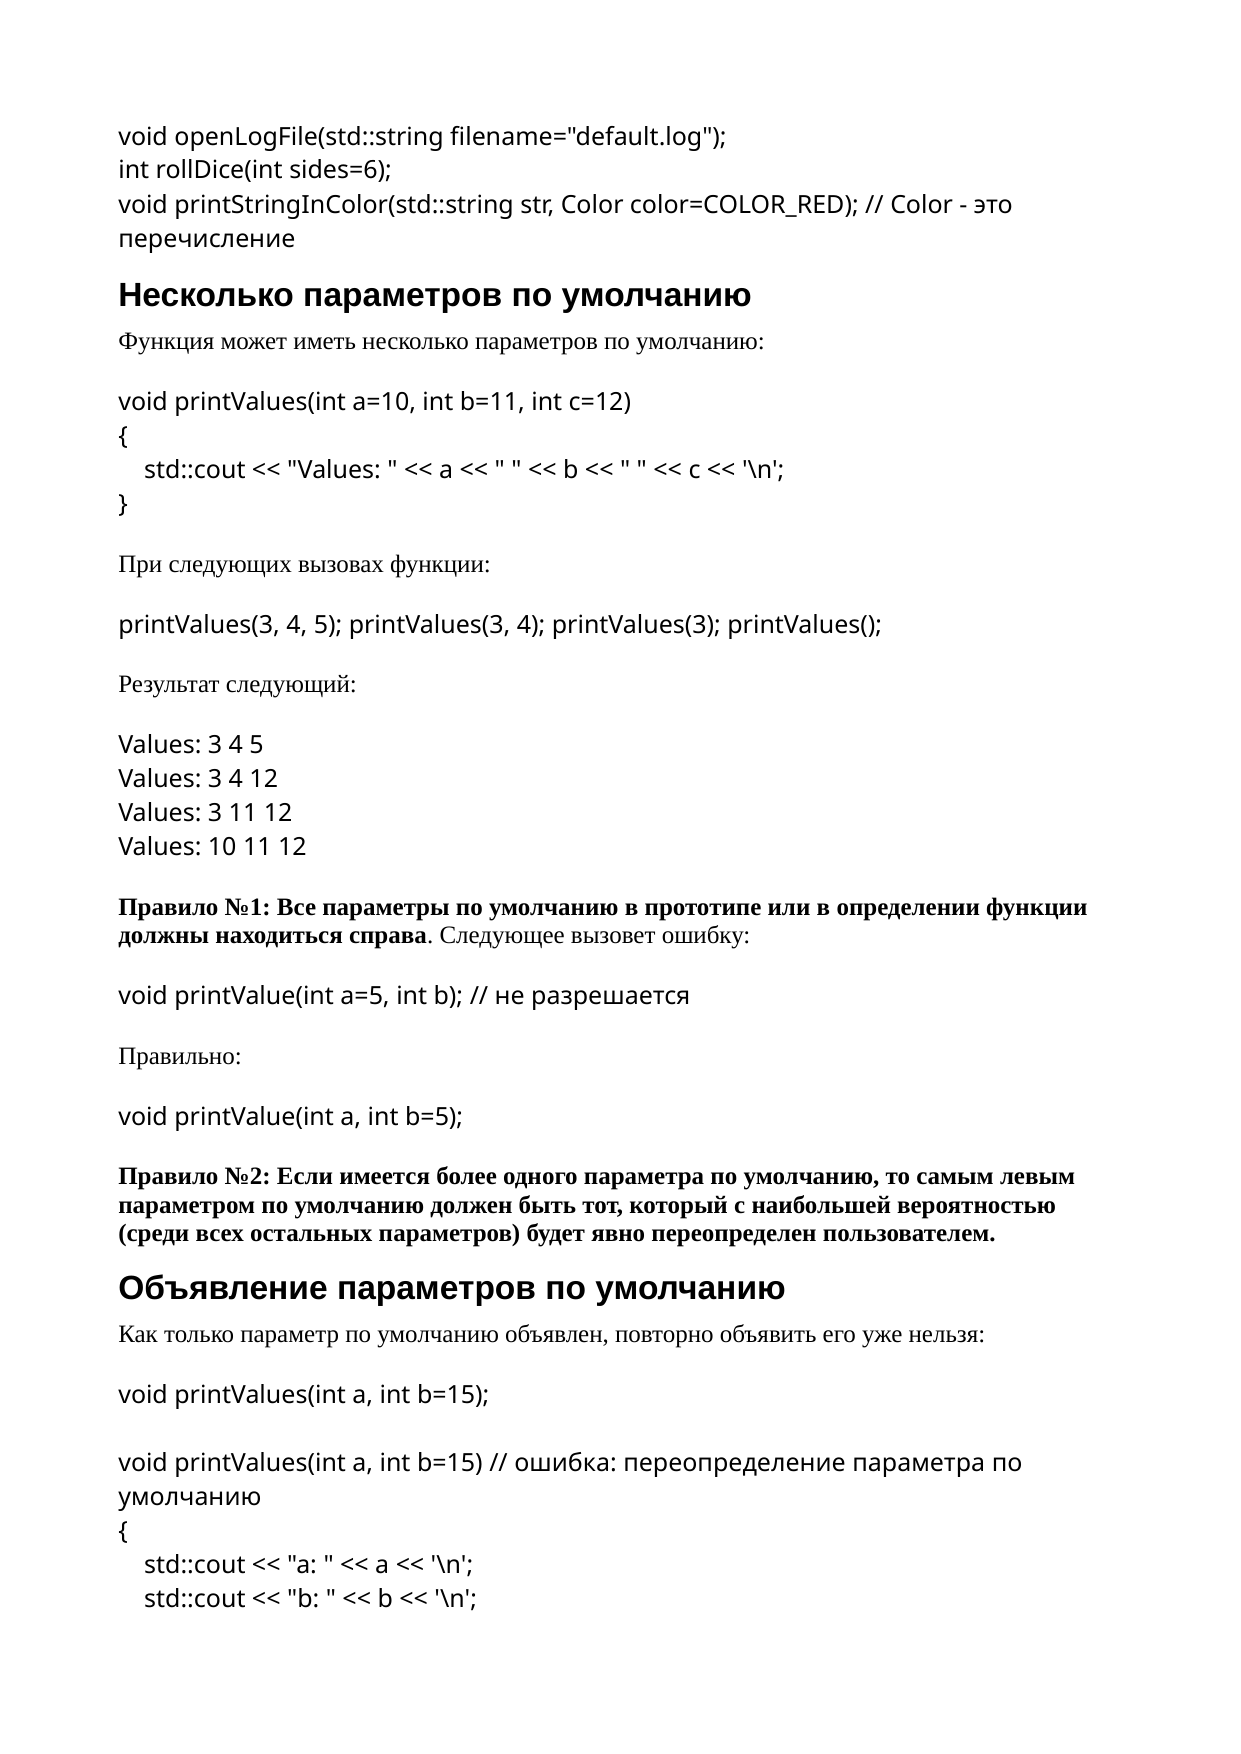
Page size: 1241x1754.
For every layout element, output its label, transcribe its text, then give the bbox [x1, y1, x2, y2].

text Правило №1: Все параметры по умолчанию в прототипе или в определении функции должны находиться справа. Следующее вызовет ошибку: [118, 892, 1122, 949]
text std::cout << "b: " << b << '\n'; [118, 1581, 1122, 1615]
text void printStringInColor(std::string str, Color color=COLOR_RED); // Color - это перечисление [118, 186, 1122, 254]
text Values: 3 4 12 [118, 761, 1122, 795]
text void printValues(int a=10, int b=11, int c=12) [118, 384, 1122, 418]
text При следующих вызовах функции: [118, 549, 1122, 578]
text Values: 3 4 5 [118, 727, 1122, 761]
subtitle Несколько параметров по умолчанию [118, 275, 1122, 314]
text Как только параметр по умолчанию объявлен, повторно объявить его уже нельзя: [118, 1319, 1122, 1348]
text Values: 10 11 12 [118, 829, 1122, 863]
text Функция может иметь несколько параметров по умолчанию: [118, 326, 1122, 355]
text Результат следующий: [118, 669, 1122, 698]
text std::cout << "a: " << a << '\n'; [118, 1547, 1122, 1581]
text int rollDice(int sides=6); [118, 152, 1122, 186]
text void printValue(int a, int b=5); [118, 1098, 1122, 1132]
text { [118, 1513, 1122, 1547]
text } [118, 486, 1122, 520]
text void printValues(int a, int b=15) // ошибка: переопределение параметра по умолчанию [118, 1445, 1122, 1513]
text std::cout << "Values: " << a << " " << b << " " << c << '\n'; [118, 452, 1122, 486]
text { [118, 418, 1122, 452]
text printValues(3, 4, 5); printValues(3, 4); printValues(3); printValues(); [118, 606, 1122, 640]
text Правильно: [118, 1041, 1122, 1069]
text void openLogFile(std::string filename="default.log"); [118, 118, 1122, 152]
text Values: 3 11 12 [118, 795, 1122, 829]
text void printValues(int a, int b=15); [118, 1377, 1122, 1411]
text Правило №2: Если имеется более одного параметра по умолчанию, то самым левым параметром по умолчанию должен быть тот, который с наибольшей вероятностью (среди всех остальных параметров) будет явно переопределен пользователем. [118, 1161, 1122, 1247]
subtitle Объявление параметров по умолчанию [118, 1268, 1122, 1307]
text void printValue(int a=5, int b); // не разрешается [118, 978, 1122, 1012]
